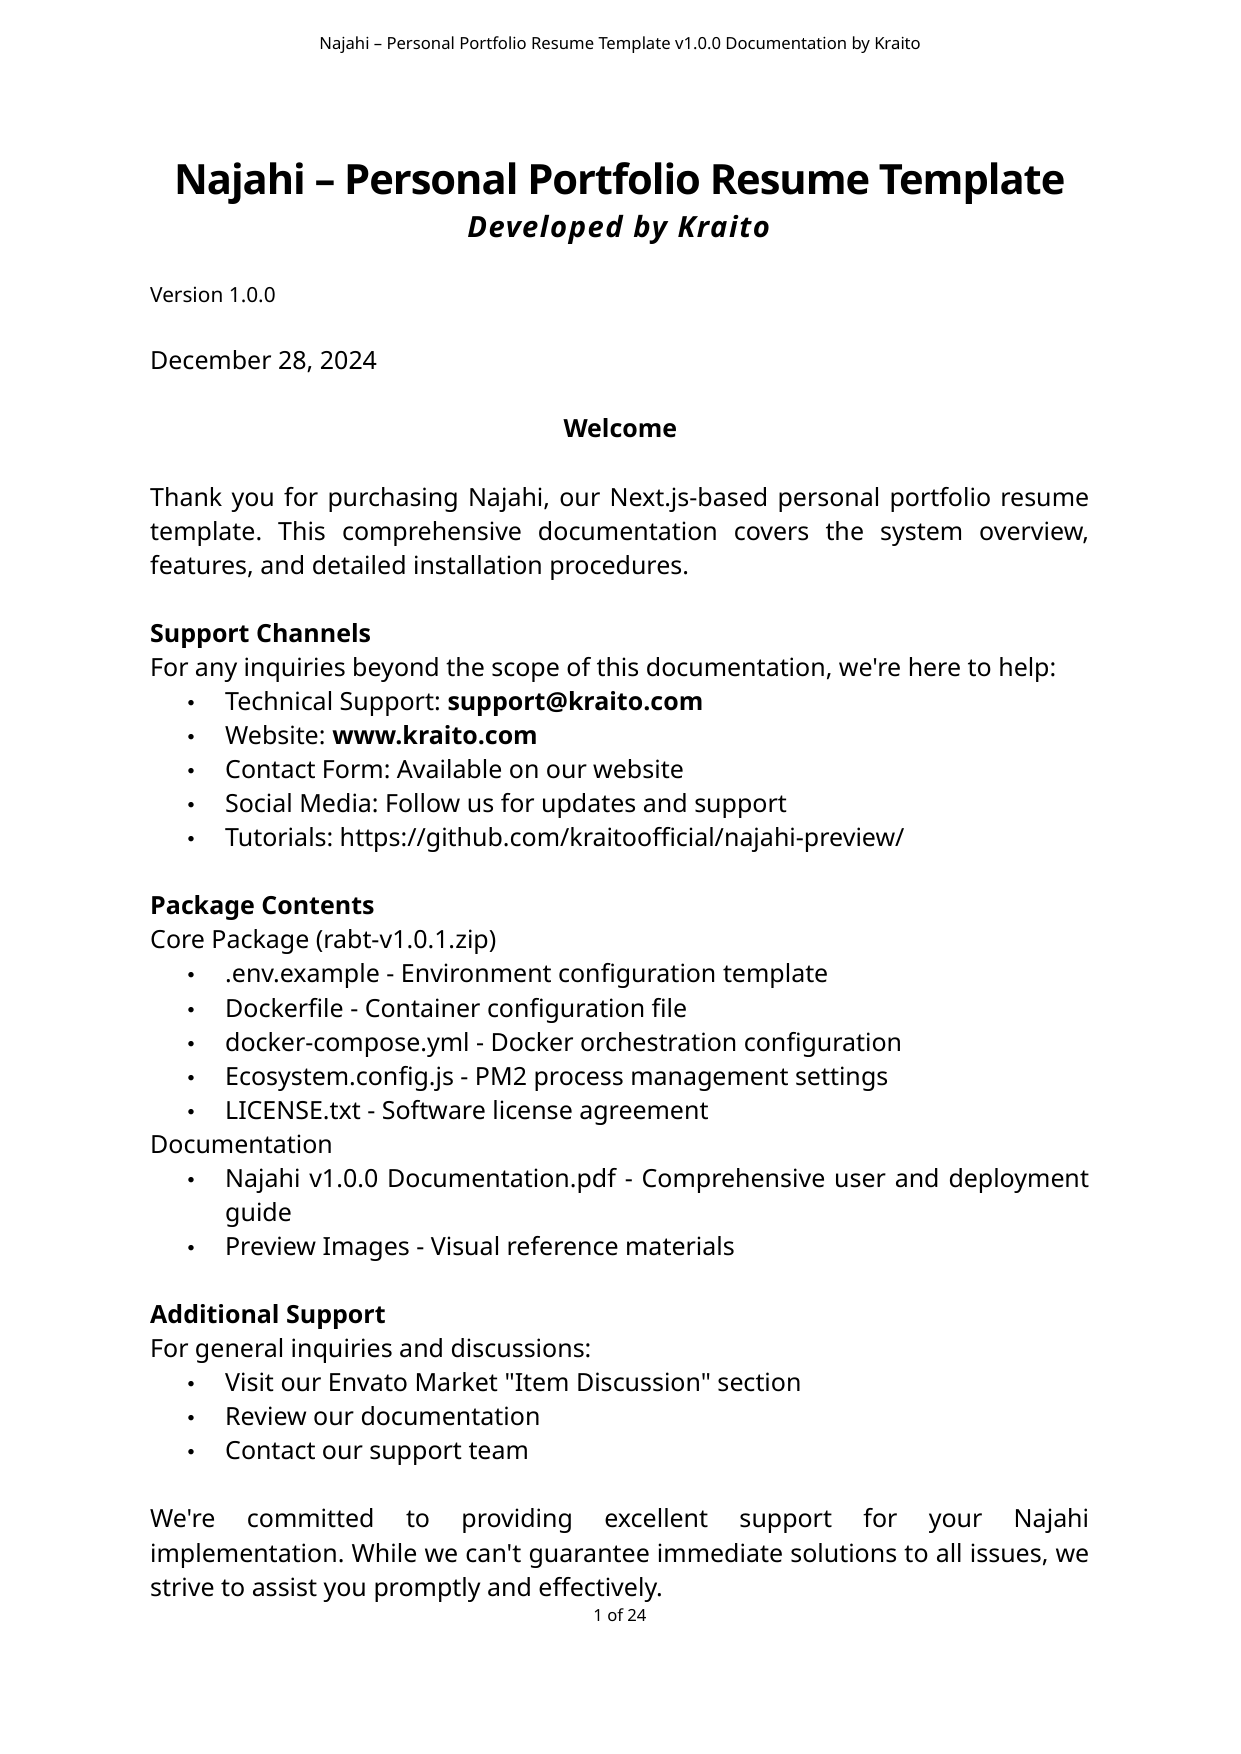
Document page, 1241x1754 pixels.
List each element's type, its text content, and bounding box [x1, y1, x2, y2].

text Documentation [150, 1126, 1090, 1161]
text December 28, 2024 [150, 343, 1090, 411]
text Additional Support [150, 1263, 1090, 1331]
list LICENSE.txt - Software license agreement [187, 1092, 1090, 1126]
text We're committed to providing excellent support for your Najahi implementation. While we can't guarantee immediate solutions to all issues, we strive to assist you promptly and effectively. [150, 1467, 1090, 1603]
text Core Package (rabt-v1.0.1.zip) [150, 922, 1090, 956]
list Contact our support team [187, 1433, 1090, 1467]
list Contact Form: Available on our website [187, 752, 1090, 786]
text Package Contents [150, 854, 1090, 922]
list Ecosystem.config.js - PM2 process management settings [187, 1058, 1090, 1092]
text Welcome [150, 411, 1090, 479]
text Version 1.0.0 [150, 281, 1090, 343]
text Support Channels [150, 581, 1090, 649]
subtitle Developed by Kraito [150, 207, 1090, 246]
list docker-compose.yml - Docker orchestration configuration [187, 1024, 1090, 1058]
list Dockerfile - Container configuration file [187, 990, 1090, 1024]
list Preview Images - Visual reference materials [187, 1229, 1090, 1263]
list Technical Support: support@kraito.com [187, 684, 1090, 718]
list Najahi v1.0.0 Documentation.pdf - Comprehensive user and deployment guide [187, 1161, 1090, 1229]
list Tutorials: https://github.com/kraitoofficial/najahi-preview/ [187, 820, 1090, 854]
title Najahi – Personal Portfolio Resume Template [150, 150, 1090, 207]
list Visit our Envato Market "Item Discussion" section [187, 1365, 1090, 1399]
text For general inquiries and discussions: [150, 1331, 1090, 1365]
list Social Media: Follow us for updates and support [187, 786, 1090, 820]
list Website: www.kraito.com [187, 718, 1090, 752]
text Thank you for purchasing Najahi, our Next.js-based personal portfolio resume template. This comprehensive documentation covers the system overview, features, and detailed installation procedures. [150, 479, 1090, 581]
list .env.example - Environment configuration template [187, 956, 1090, 990]
list Review our documentation [187, 1399, 1090, 1433]
text For any inquiries beyond the scope of this documentation, we're here to help: [150, 649, 1090, 684]
